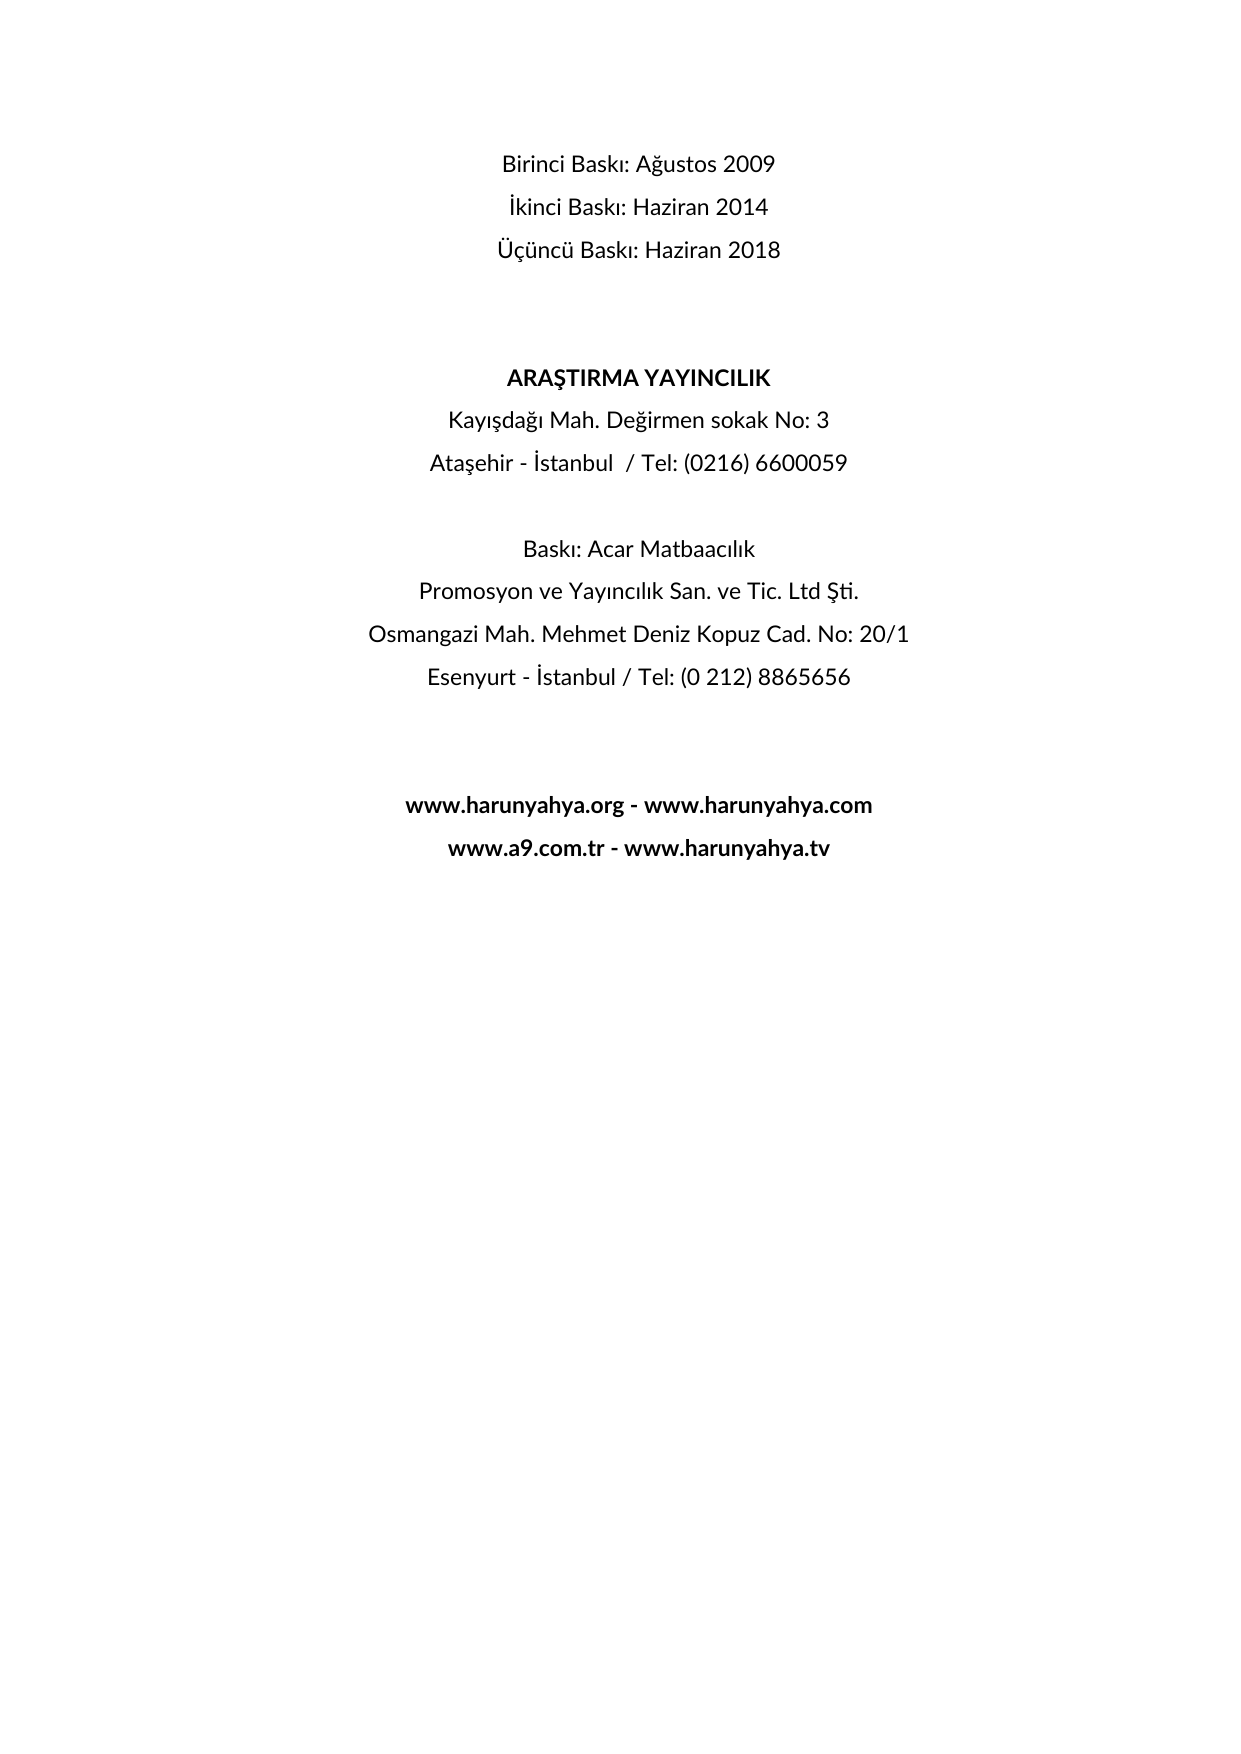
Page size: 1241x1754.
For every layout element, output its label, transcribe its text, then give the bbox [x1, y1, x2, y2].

text www.harunyahya.org - www.harunyahya.com [75, 791, 1165, 818]
text Üçüncü Baskı: Haziran 2018 [75, 235, 1165, 263]
text Osmangazi Mah. Mehmet Deniz Kopuz Cad. No: 20/1 [75, 620, 1165, 647]
text www.a9.com.tr - www.harunyahya.tv [75, 833, 1165, 861]
text Ataşehir - İstanbul / Tel: (0216) 6600059 [75, 449, 1165, 476]
text Promosyon ve Yayıncılık San. ve Tic. Ltd Şti. [75, 577, 1165, 604]
text Kayışdağı Mah. Değirmen sokak No: 3 [75, 406, 1165, 434]
text Birinci Baskı: Ağustos 2009 [75, 150, 1165, 177]
subtitle Baskı: Acar Matbaacılık [75, 534, 1165, 562]
text ARAŞTIRMA YAYINCILIK [75, 363, 1165, 391]
text İkinci Baskı: Haziran 2014 [75, 193, 1165, 220]
text Esenyurt - İstanbul / Tel: (0 212) 8865656 [75, 662, 1165, 690]
